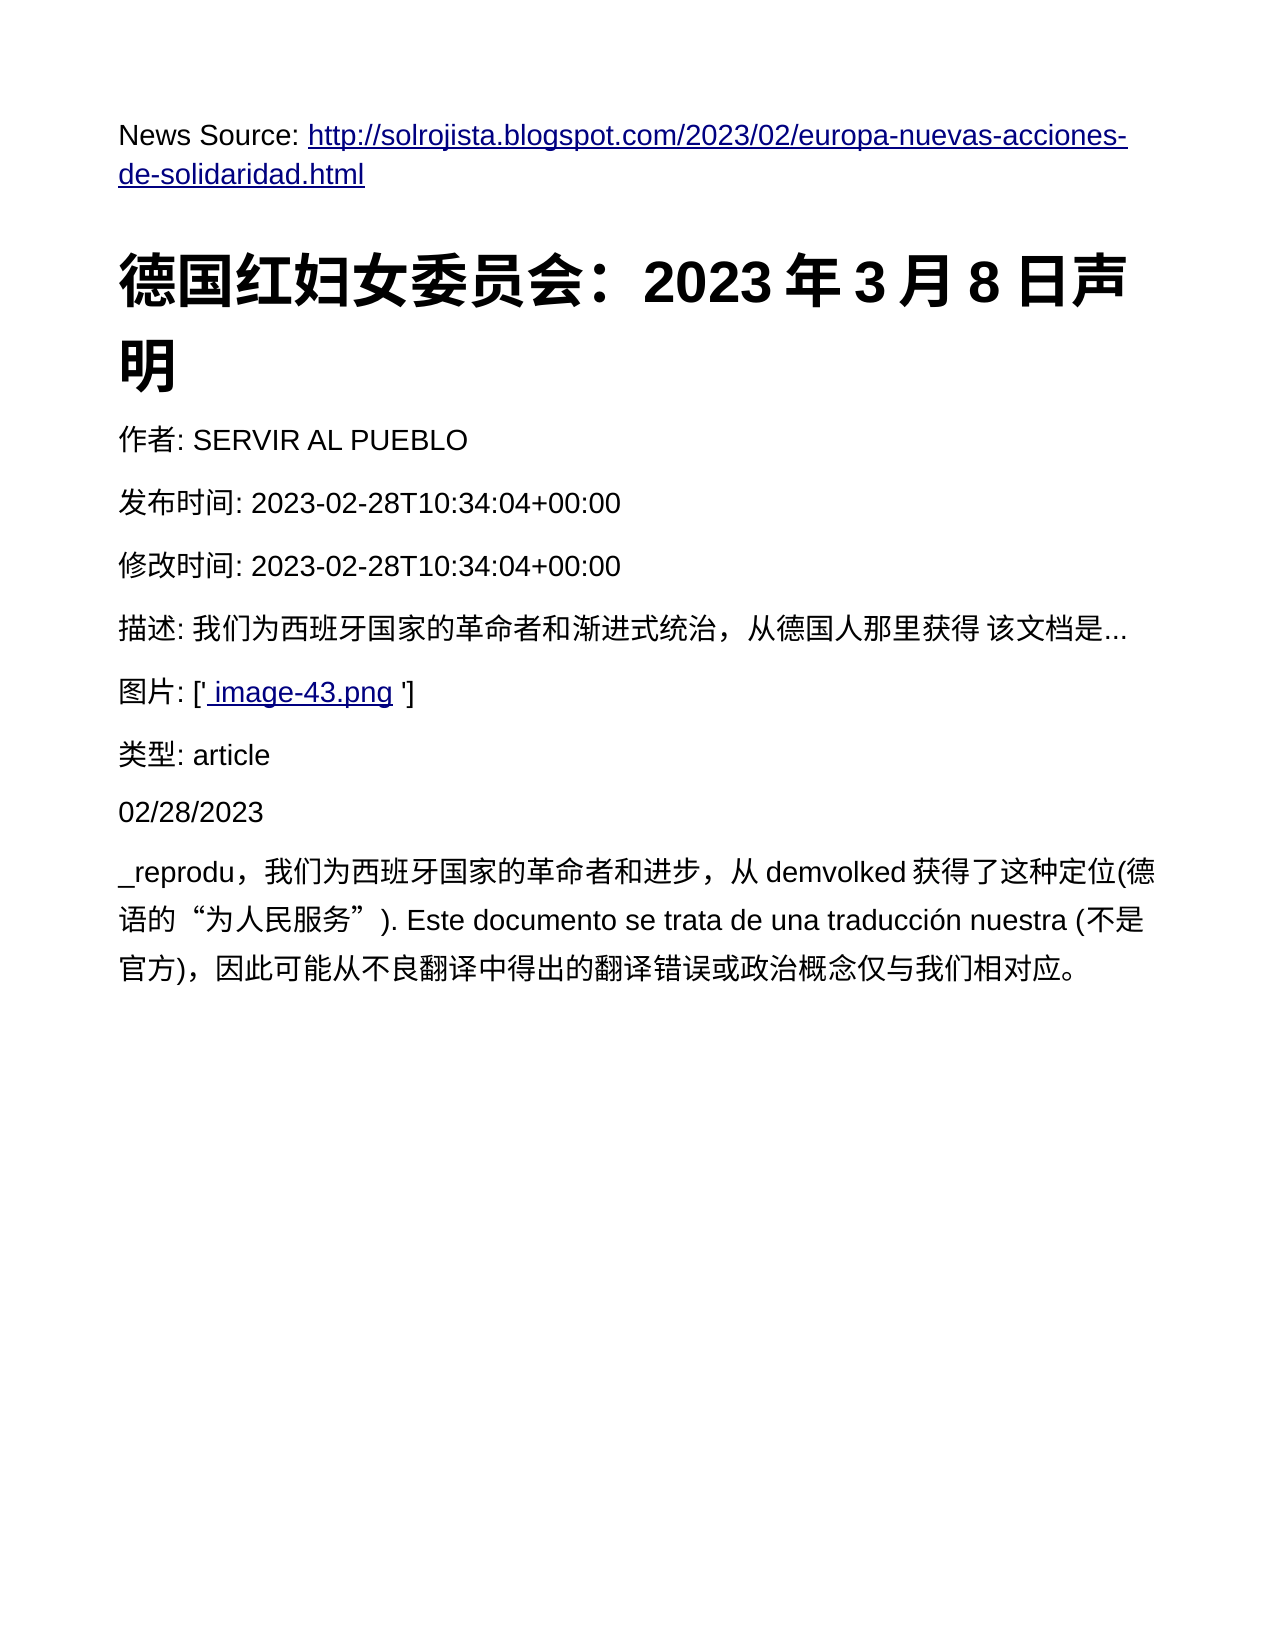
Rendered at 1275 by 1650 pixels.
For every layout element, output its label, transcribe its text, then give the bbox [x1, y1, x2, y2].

text 修改时间: 2023-02-28T10:34:04+00:00 [118, 542, 1157, 585]
text 02/28/2023 [118, 795, 1157, 828]
text _reprodu，我们为西班牙国家的革命者和进步，从demvolked获得了这种定位(德语的“为人民服务”). Este documento se trata de una traducción nuestra (不是官方)，因此可能从不良翻译中得出的翻译错误或政治概念仅与我们相对应。 [118, 848, 1157, 987]
text 图片: [' image-43.png '] [118, 669, 1157, 711]
text 类型: article [118, 732, 1157, 774]
subtitle 德国红妇女委员会：2023年3月8日声明 [118, 235, 1157, 404]
text News Source: http://solrojista.blogspot.com/2023/02/europa-nuevas-acciones-de-solidaridad.html [118, 118, 1157, 190]
text 作者: SERVIR AL PUEBLO [118, 416, 1157, 458]
text 发布时间: 2023-02-28T10:34:04+00:00 [118, 479, 1157, 522]
text 描述: 我们为西班牙国家的革命者和渐进式统治，从德国人那里获得 该文档是... [118, 606, 1157, 648]
